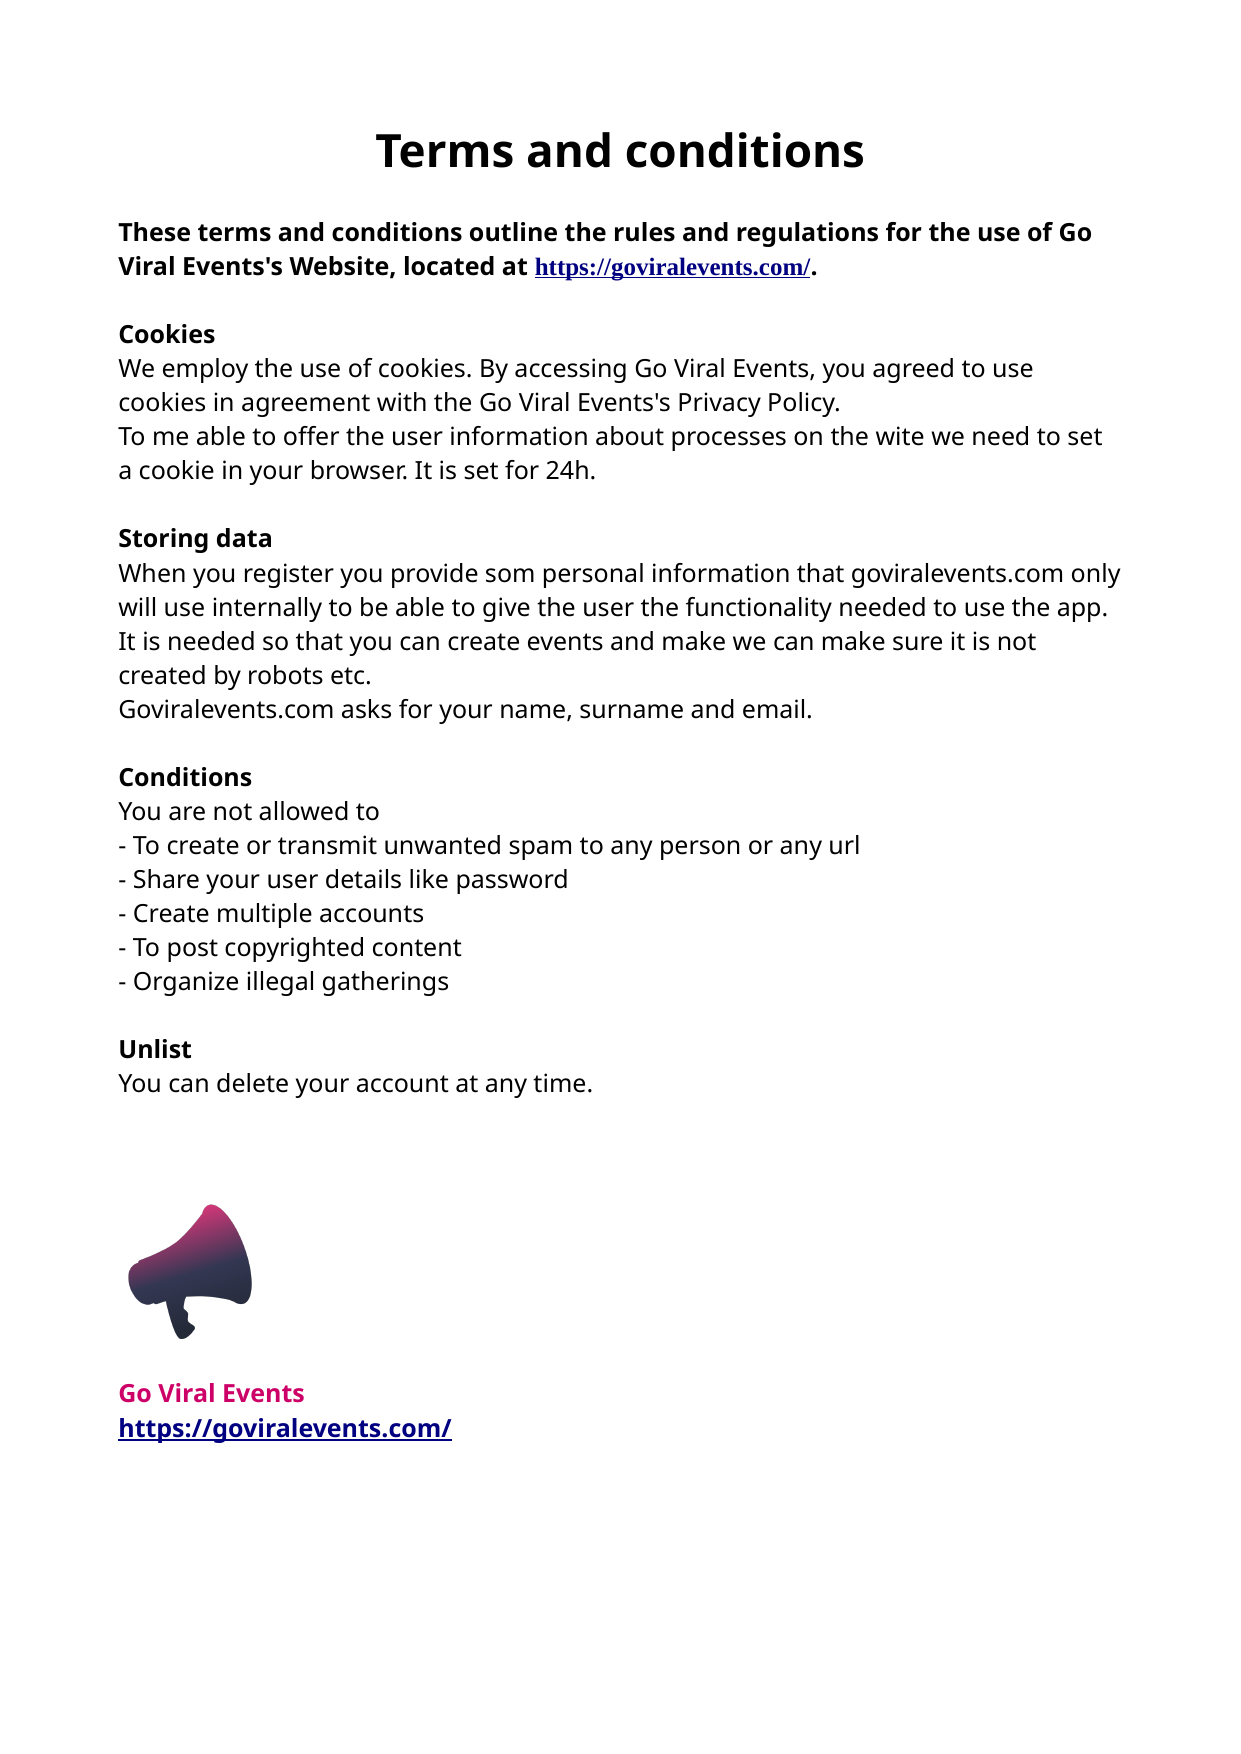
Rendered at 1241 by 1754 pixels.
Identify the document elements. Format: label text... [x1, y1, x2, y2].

text Unlist [118, 1032, 1122, 1066]
text Cookies [118, 317, 1122, 351]
text You can delete your account at any time. [118, 1066, 1122, 1100]
text - Create multiple accounts [118, 896, 1122, 930]
text Terms and conditions [118, 118, 1122, 181]
picture [118, 1202, 261, 1342]
text Storing data [118, 521, 1122, 555]
text Go Viral Events [118, 1376, 1122, 1410]
text - Organize illegal gatherings [118, 964, 1122, 998]
text Conditions [118, 759, 1122, 794]
text - Share your user details like password [118, 862, 1122, 896]
text - To create or transmit unwanted spam to any person or any url [118, 828, 1122, 862]
text We employ the use of cookies. By accessing Go Viral Events, you agreed to use cookies in agreement with the Go Viral Events's Privacy Policy. [118, 351, 1122, 419]
text You are not allowed to [118, 794, 1122, 828]
text To me able to offer the user information about processes on the wite we need to set a cookie in your browser. It is set for 24h. [118, 419, 1122, 487]
text Goviralevents.com asks for your name, surname and email. [118, 691, 1122, 726]
text These terms and conditions outline the rules and regulations for the use of Go Viral Events's Website, located at https://goviralevents.com/. [118, 214, 1122, 283]
text - To post copyrighted content [118, 930, 1122, 964]
text It is needed so that you can create events and make we can make sure it is not created by robots etc. [118, 623, 1122, 691]
text When you register you provide som personal information that goviralevents.com only will use internally to be able to give the user the functionality needed to use the app. [118, 555, 1122, 623]
text https://goviralevents.com/ [118, 1410, 1122, 1444]
